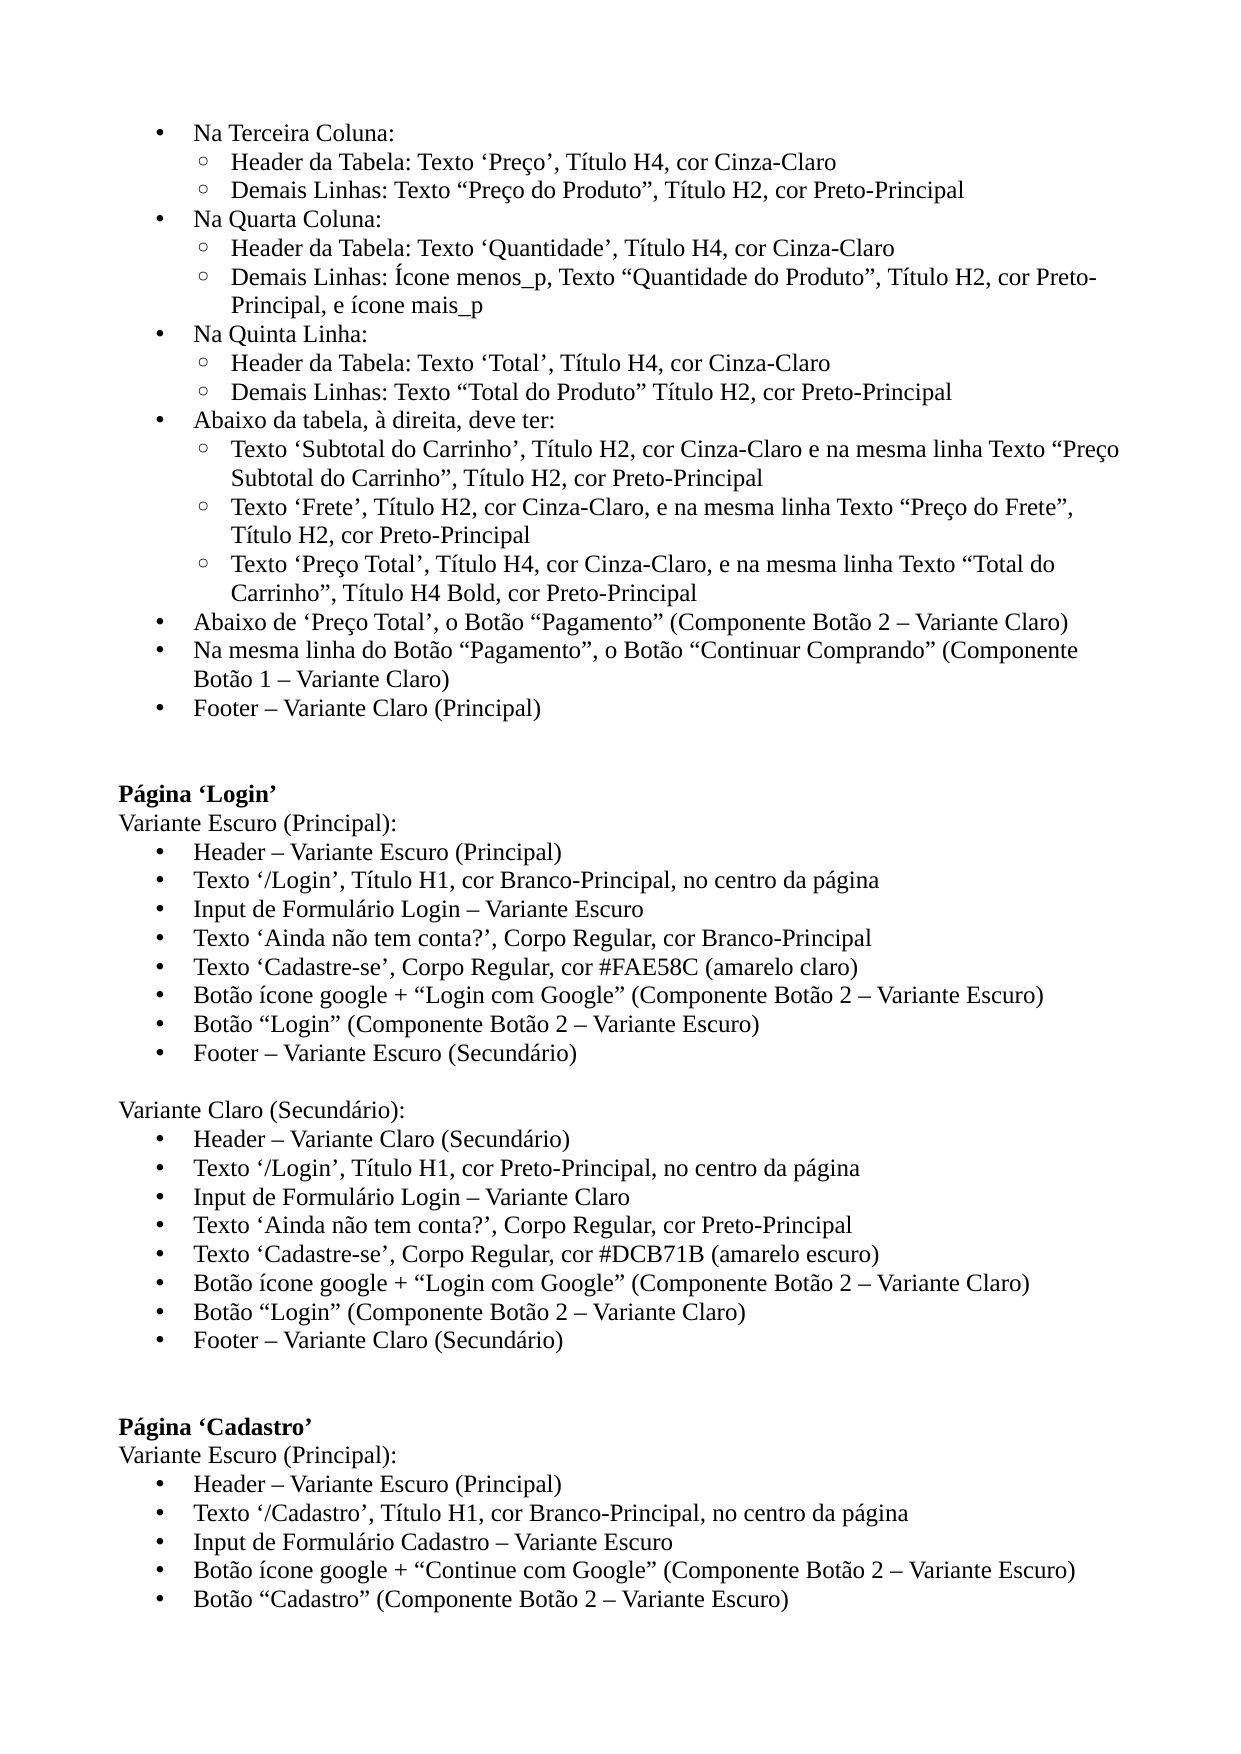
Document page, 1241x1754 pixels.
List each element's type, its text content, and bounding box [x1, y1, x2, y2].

list Na Quarta Coluna: [156, 204, 1122, 233]
list Texto ‘Subtotal do Carrinho’, Título H2, cor Cinza-Claro e na mesma linha Texto “Preço Subtotal do Carrinho”, Título H2, cor Preto-Principal [193, 434, 1122, 492]
list Header da Tabela: Texto ‘Quantidade’, Título H4, cor Cinza-Claro [193, 233, 1122, 262]
text Variante Escuro (Principal): [118, 1441, 1122, 1469]
list Texto ‘Ainda não tem conta?’, Corpo Regular, cor Preto-Principal [156, 1211, 1122, 1239]
list Texto ‘/Login’, Título H1, cor Branco-Principal, no centro da página [156, 866, 1122, 894]
list Header – Variante Escuro (Principal) [156, 837, 1122, 866]
list Input de Formulário Login – Variante Claro [156, 1182, 1122, 1211]
list Botão “Login” (Componente Botão 2 – Variante Escuro) [156, 1009, 1122, 1038]
list Input de Formulário Cadastro – Variante Escuro [156, 1527, 1122, 1556]
text Variante Claro (Secundário): [118, 1096, 1122, 1124]
list Footer – Variante Claro (Secundário) [156, 1326, 1122, 1354]
list Header da Tabela: Texto ‘Total’, Título H4, cor Cinza-Claro [193, 348, 1122, 377]
list Na Terceira Coluna: [156, 118, 1122, 147]
list Demais Linhas: Texto “Total do Produto” Título H2, cor Preto-Principal [193, 377, 1122, 406]
list Texto ‘Cadastre-se’, Corpo Regular, cor #FAE58C (amarelo claro) [156, 952, 1122, 981]
list Botão “Login” (Componente Botão 2 – Variante Claro) [156, 1297, 1122, 1326]
list Demais Linhas: Ícone menos_p, Texto “Quantidade do Produto”, Título H2, cor Preto-Principal, e ícone mais_p [193, 262, 1122, 319]
list Texto ‘Frete’, Título H2, cor Cinza-Claro, e na mesma linha Texto “Preço do Frete”, Título H2, cor Preto-Principal [193, 492, 1122, 549]
list Header – Variante Claro (Secundário) [156, 1124, 1122, 1153]
list Texto ‘/Cadastro’, Título H1, cor Branco-Principal, no centro da página [156, 1498, 1122, 1527]
list Footer – Variante Claro (Principal) [156, 693, 1122, 722]
list Botão ícone google + “Login com Google” (Componente Botão 2 – Variante Claro) [156, 1268, 1122, 1297]
text Variante Escuro (Principal): [118, 808, 1122, 837]
text Página ‘Cadastro’ [118, 1412, 1122, 1441]
list Na mesma linha do Botão “Pagamento”, o Botão “Continuar Comprando” (Componente Botão 1 – Variante Claro) [156, 636, 1122, 693]
list Na Quinta Linha: [156, 319, 1122, 348]
list Texto ‘Ainda não tem conta?’, Corpo Regular, cor Branco-Principal [156, 923, 1122, 952]
list Texto ‘Cadastre-se’, Corpo Regular, cor #DCB71B (amarelo escuro) [156, 1239, 1122, 1268]
list Demais Linhas: Texto “Preço do Produto”, Título H2, cor Preto-Principal [193, 176, 1122, 204]
list Header – Variante Escuro (Principal) [156, 1469, 1122, 1498]
list Header da Tabela: Texto ‘Preço’, Título H4, cor Cinza-Claro [193, 147, 1122, 176]
list Botão ícone google + “Login com Google” (Componente Botão 2 – Variante Escuro) [156, 981, 1122, 1009]
list Abaixo da tabela, à direita, deve ter: [156, 406, 1122, 434]
list Texto ‘Preço Total’, Título H4, cor Cinza-Claro, e na mesma linha Texto “Total do Carrinho”, Título H4 Bold, cor Preto-Principal [193, 549, 1122, 607]
list Botão ícone google + “Continue com Google” (Componente Botão 2 – Variante Escuro) [156, 1556, 1122, 1584]
list Input de Formulário Login – Variante Escuro [156, 894, 1122, 923]
list Footer – Variante Escuro (Secundário) [156, 1038, 1122, 1067]
list Texto ‘/Login’, Título H1, cor Preto-Principal, no centro da página [156, 1153, 1122, 1182]
text Página ‘Login’ [118, 779, 1122, 808]
list Abaixo de ‘Preço Total’, o Botão “Pagamento” (Componente Botão 2 – Variante Claro) [156, 607, 1122, 636]
list Botão “Cadastro” (Componente Botão 2 – Variante Escuro) [156, 1584, 1122, 1613]
